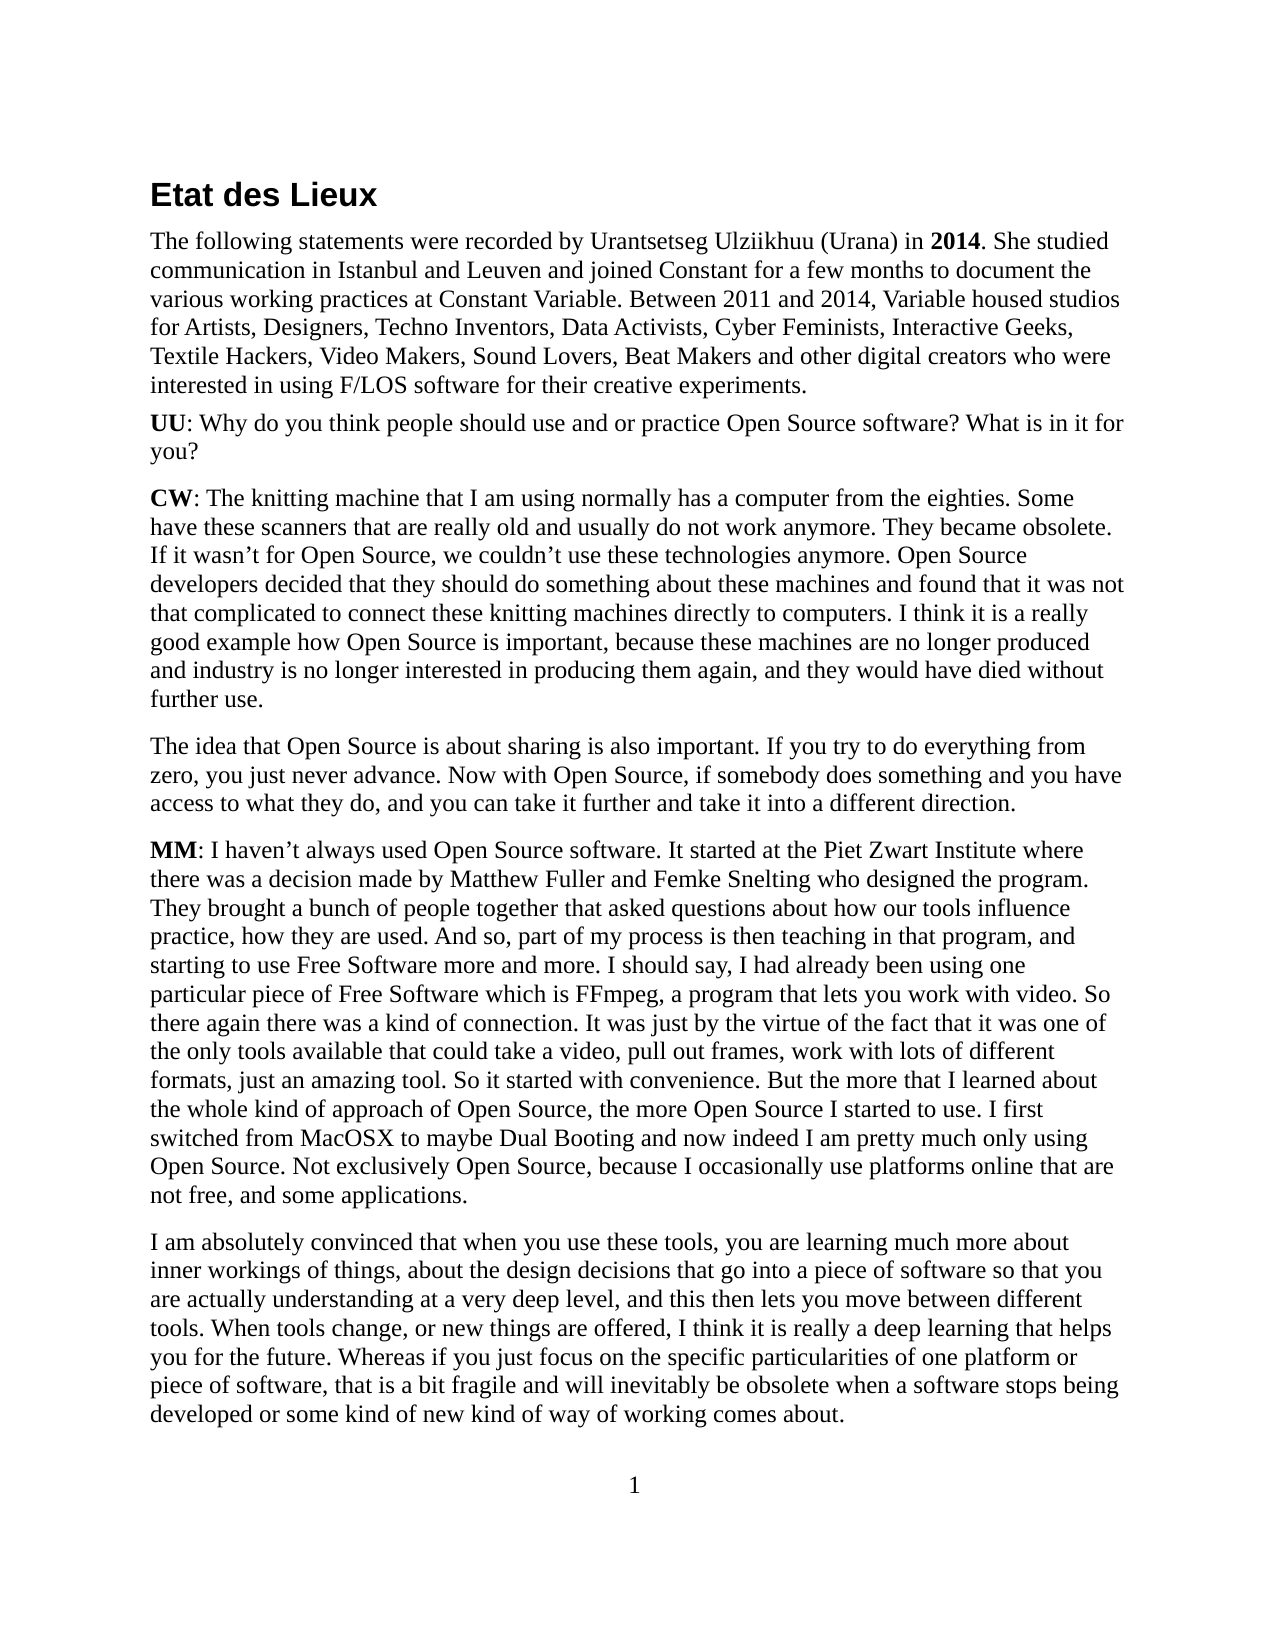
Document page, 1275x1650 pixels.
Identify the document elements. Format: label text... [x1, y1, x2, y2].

text I am absolutely convinced that when you use these tools, you are learning much more about inner workings of things, about the design decisions that go into a piece of software so that you are actually understanding at a very deep level, and this then lets you move between different tools. When tools change, or new things are offered, I think it is really a deep learning that helps you for the future. Whereas if you just focus on the specific particularities of one platform or piece of software, that is a bit fragile and will inevitably be obsolete when a software stops being developed or some kind of new kind of way of working comes about. [150, 1227, 1125, 1428]
subtitle Etat des Lieux [150, 175, 1125, 214]
text MM: I haven’t always used Open Source software. It started at the Piet Zwart Institute where there was a decision made by Matthew Fuller and Femke Snelting who designed the program. They brought a bunch of people together that asked questions about how our tools influence practice, how they are used. And so, part of my process is then teaching in that program, and starting to use Free Software more and more. I should say, I had already been using one particular piece of Free Software which is FFmpeg, a program that lets you work with video. So there again there was a kind of connection. It was just by the virtue of the fact that it was one of the only tools available that could take a video, pull out frames, work with lots of different formats, just an amazing tool. So it started with convenience. But the more that I learned about the whole kind of approach of Open Source, the more Open Source I started to use. I first switched from MacOSX to maybe Dual Booting and now indeed I am pretty much only using Open Source. Not exclusively Open Source, because I occasionally use platforms online that are not free, and some applications. [150, 835, 1125, 1209]
text The idea that Open Source is about sharing is also important. If you try to do everything from zero, you just never advance. Now with Open Source, if somebody does something and you have access to what they do, and you can take it further and take it into a different direction. [150, 731, 1125, 817]
text CW: The knitting machine that I am using normally has a computer from the eighties. Some have these scanners that are really old and usually do not work anymore. They became obsolete. If it wasn’t for Open Source, we couldn’t use these technologies anymore. Open Source developers decided that they should do something about these machines and found that it was not that complicated to connect these knitting machines directly to computers. I think it is a really good example how Open Source is important, because these machines are no longer produced and industry is no longer interested in producing them again, and they would have died without further use. [150, 483, 1125, 713]
text The following statements were recorded by Urantsetseg Ulziikhuu (Urana) in 2014. She studied communication in Istanbul and Leuven and joined Constant for a few months to document the various working practices at Constant Variable. Between 2011 and 2014, Variable housed studios for Artists, Designers, Techno Inventors, Data Activists, Cyber Feminists, Interactive Geeks, Textile Hackers, Video Makers, Sound Lovers, Beat Makers and other digital creators who were interested in using F/LOS software for their creative experiments. [150, 226, 1125, 399]
text UU: Why do you think people should use and or practice Open Source software? What is in it for you? [150, 408, 1125, 465]
